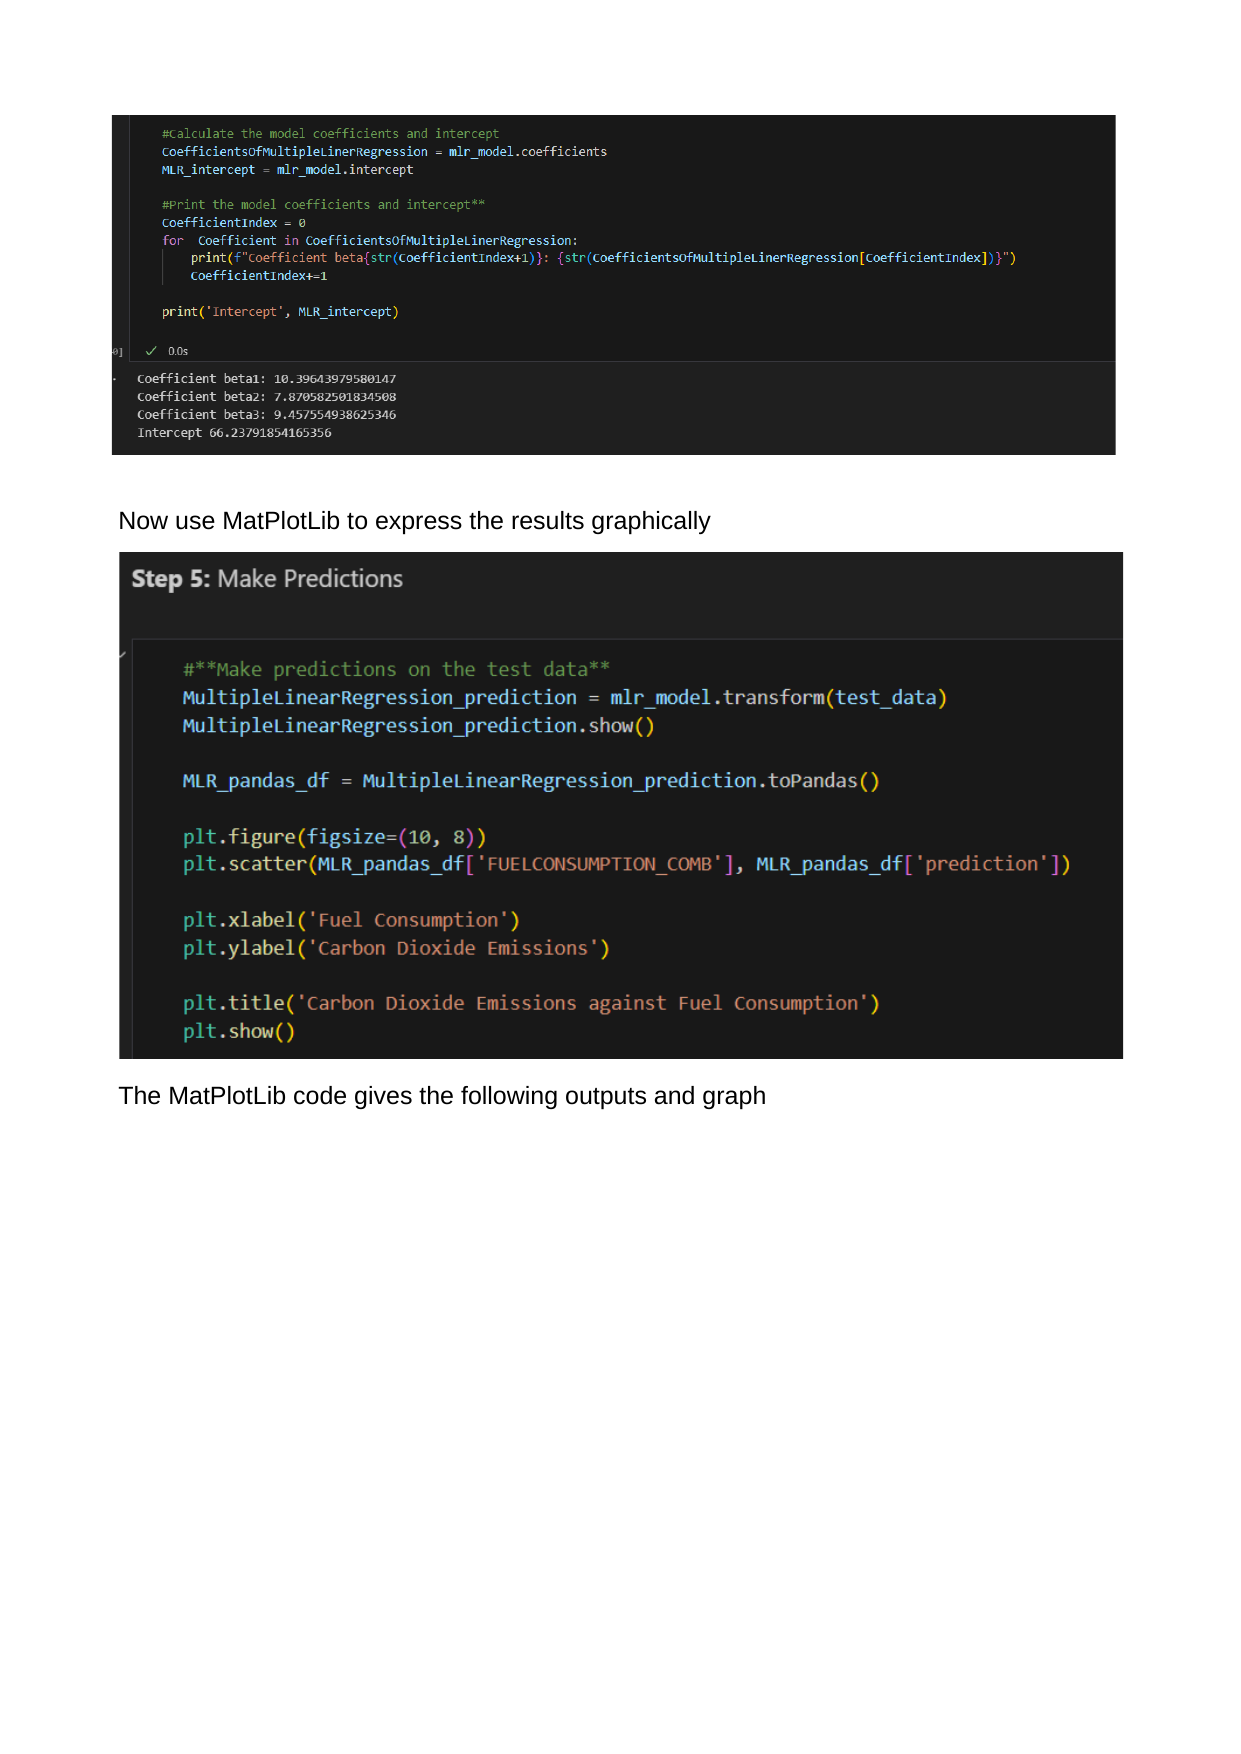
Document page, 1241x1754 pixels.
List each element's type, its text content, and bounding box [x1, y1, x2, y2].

text Now use MatPlotLib to express the results graphically [118, 506, 1122, 535]
picture [111, 115, 1116, 455]
picture [119, 552, 1124, 1059]
text The MatPlotLib code gives the following outputs and graph [118, 554, 1122, 1110]
